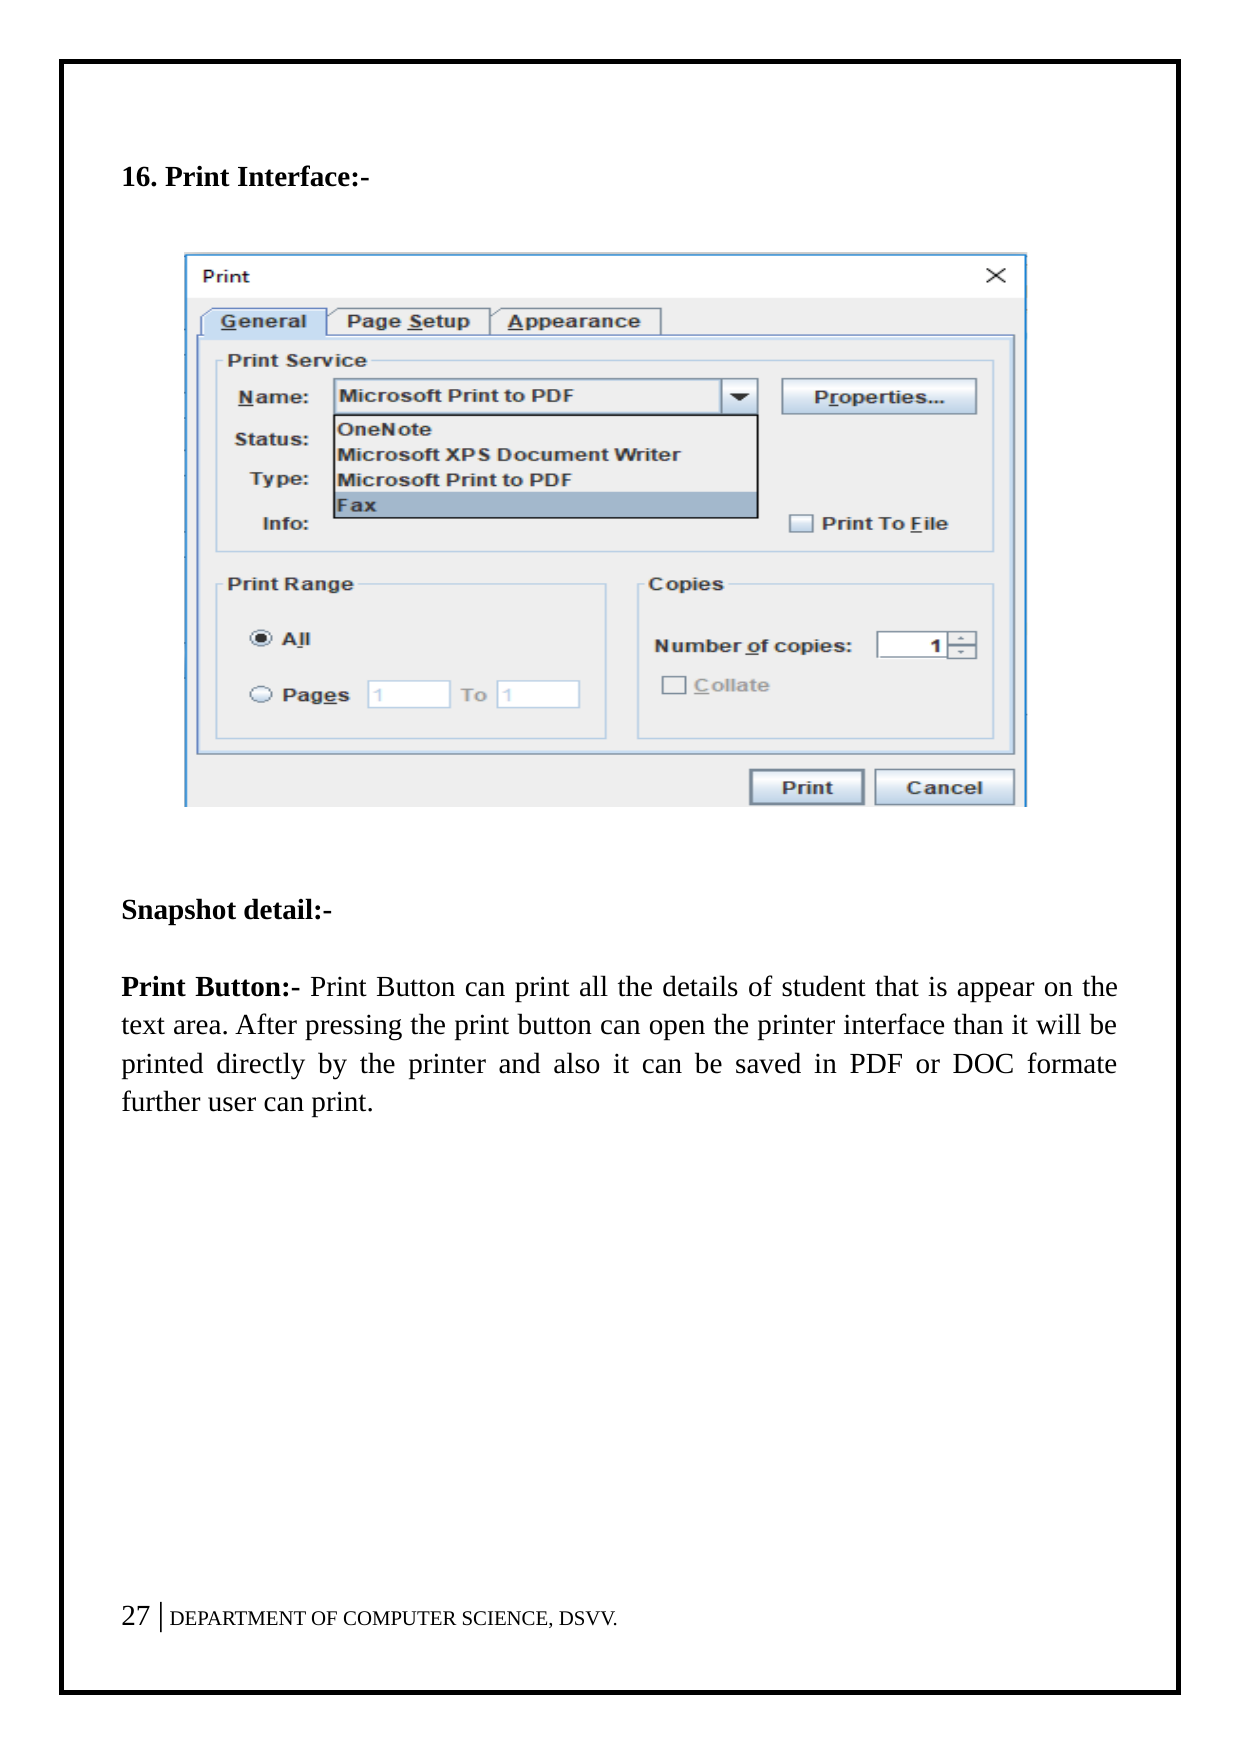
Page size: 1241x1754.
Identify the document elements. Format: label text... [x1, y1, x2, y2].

text Print Button:- Print Button can print all the details of student that is appear on the text area. After pressing the print button can open the printer interface than it will be printed directly by the printer and also it can be saved in PDF or DOC formate further user can print. [121, 969, 1119, 1118]
text Snapshot detail:- [121, 892, 1119, 925]
picture [184, 252, 711, 807]
text 16. Print Interface:- [121, 159, 1119, 193]
